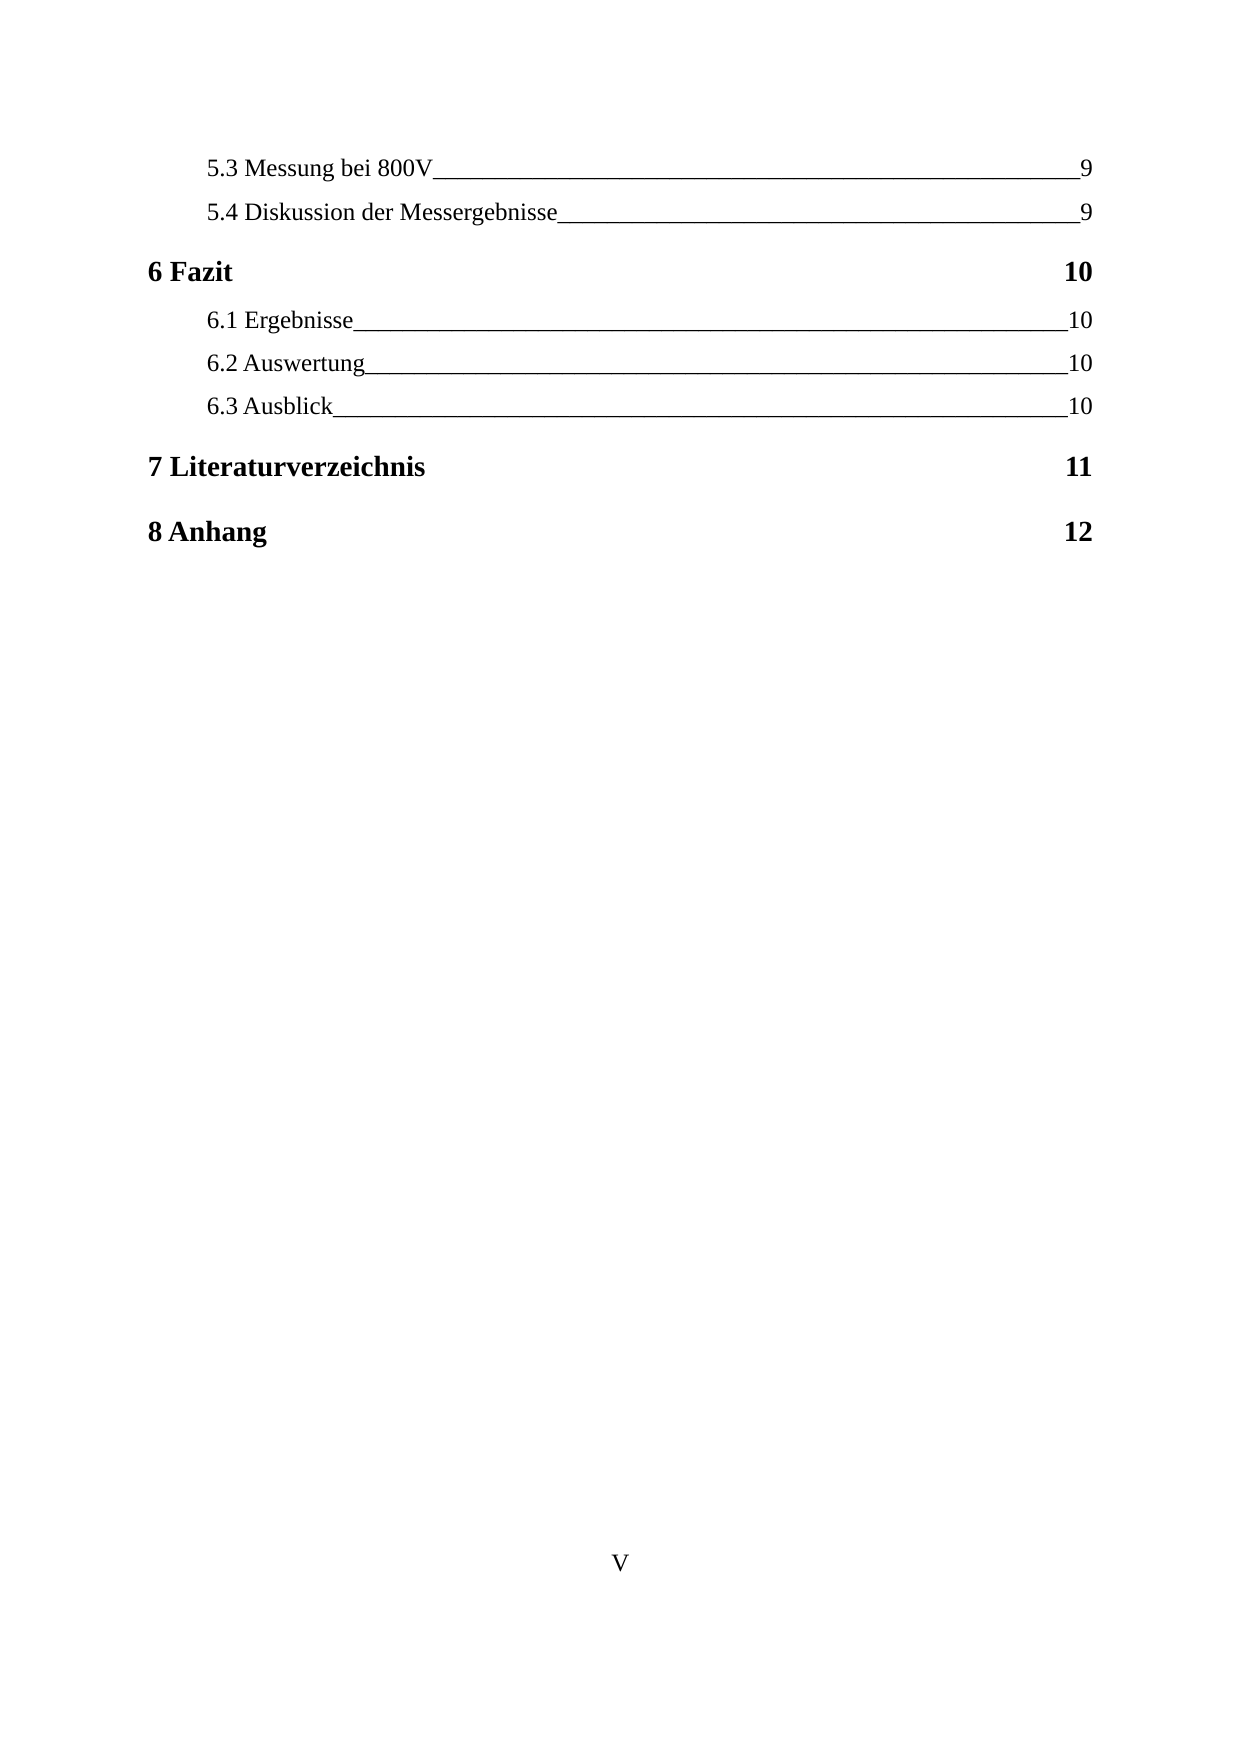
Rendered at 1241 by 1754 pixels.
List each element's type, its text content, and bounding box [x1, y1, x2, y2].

text 5.3 Messung bei 800V 9 [207, 153, 1093, 182]
text 8 Anhang 12 [148, 514, 1093, 548]
text 6.2 Auswertung 10 [207, 348, 1093, 377]
text 6 Fazit 10 [148, 254, 1093, 288]
text 5.4 Diskussion der Messergebnisse 9 [207, 197, 1093, 225]
text 6.3 Ausblick 10 [207, 391, 1093, 420]
text 6.1 Ergebnisse 10 [207, 305, 1093, 334]
text 7 Literaturverzeichnis 11 [148, 449, 1093, 483]
